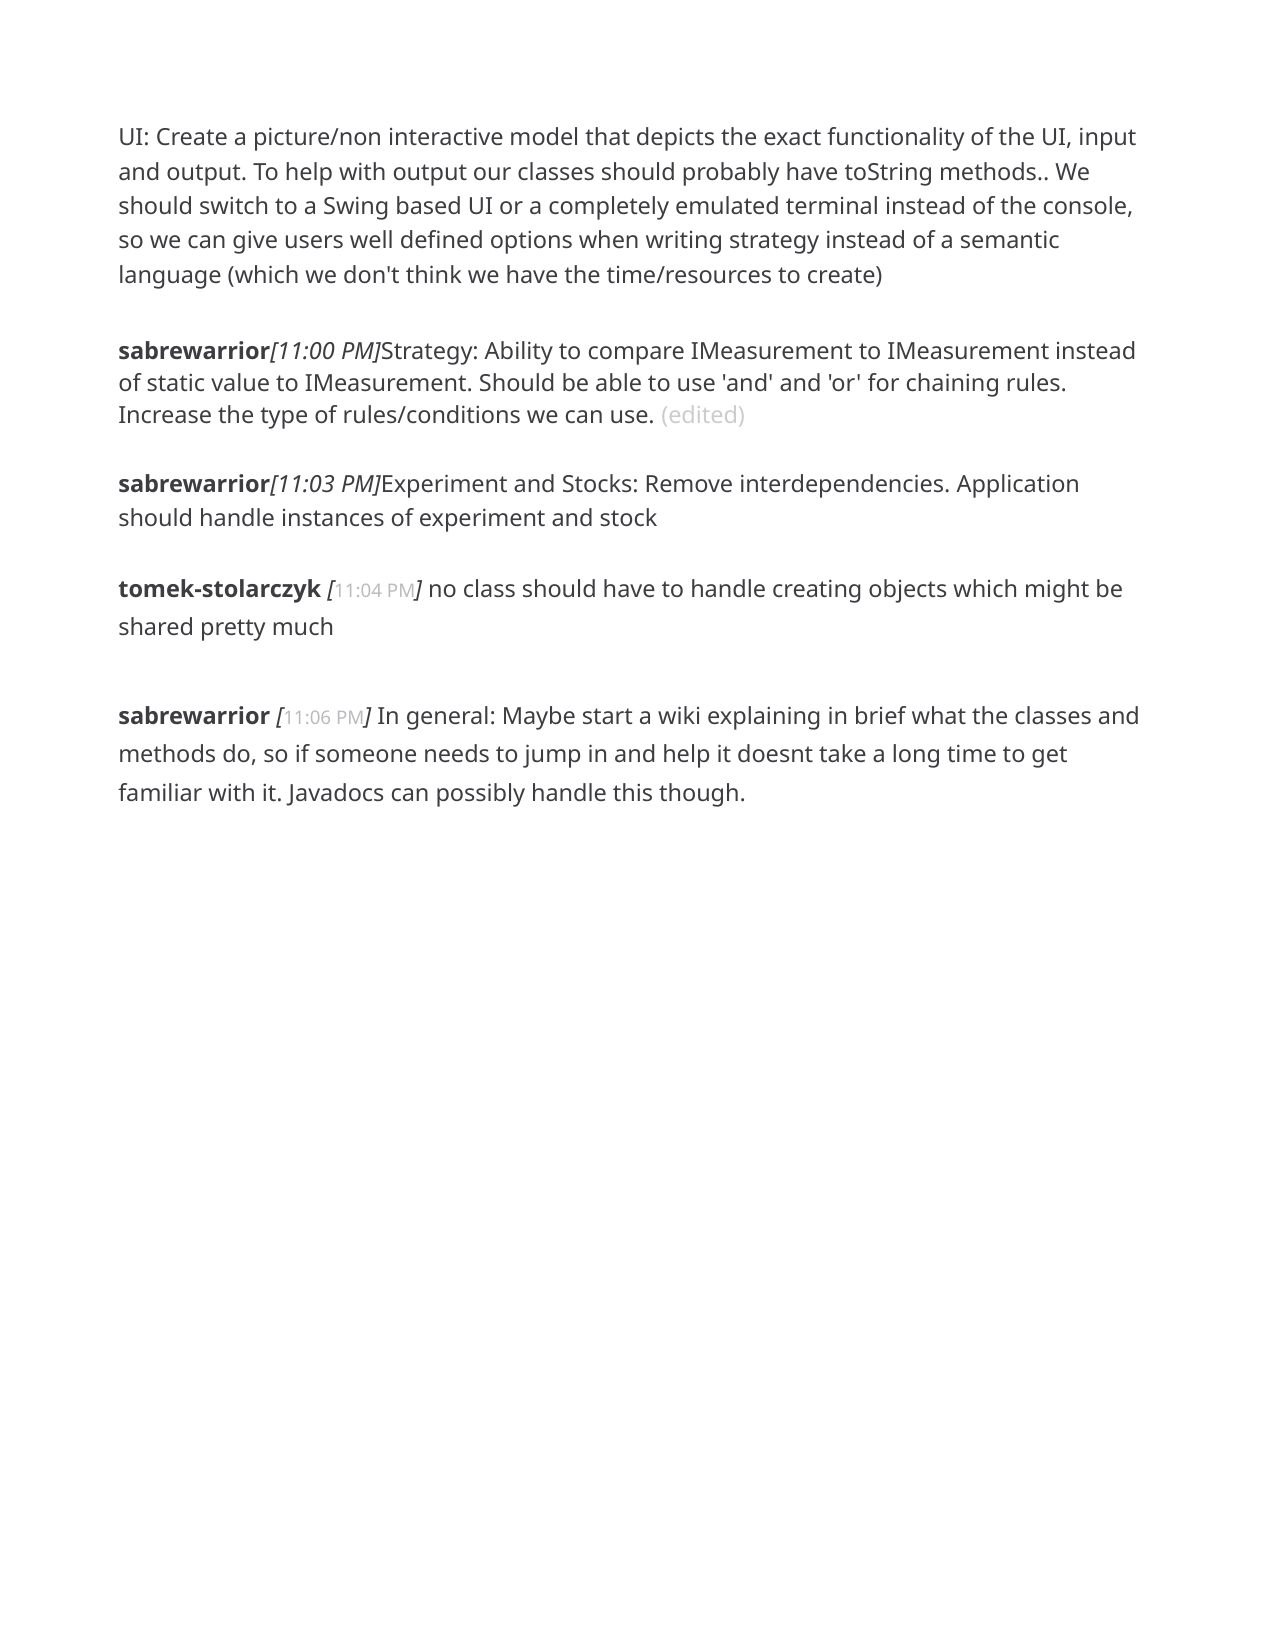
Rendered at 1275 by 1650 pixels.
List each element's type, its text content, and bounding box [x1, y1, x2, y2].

text tomek-stolarczyk [11:04 PM] no class should have to handle creating objects which might be shared pretty much [0, 533, 1157, 642]
text sabrewarrior[11:00 PM]Strategy: Ability to compare IMeasurement to IMeasurement instead of static value to IMeasurement. Should be able to use 'and' and 'or' for chaining rules. Increase the type of rules/conditions we can use. (edited) [0, 302, 1157, 430]
text sabrewarrior[11:03 PM]Experiment and Stocks: Remove interdependencies. Application should handle instances of experiment and stock [0, 430, 1157, 533]
text UI: Create a picture/non interactive model that depicts the exact functionality of the UI, input and output. To help with output our classes should probably have toString methods.. We should switch to a Swing based UI or a completely emulated terminal instead of the console, so we can give users well defined options when writing strategy instead of a semantic language (which we don't think we have the time/resources to create) [118, 118, 1157, 290]
text sabrewarrior [11:06 PM] In general: Maybe start a wiki explaining in brief what the classes and methods do, so if someone needs to jump in and help it doesnt take a long time to get familiar with it. Javadocs can possibly handle this though. [0, 661, 1157, 808]
